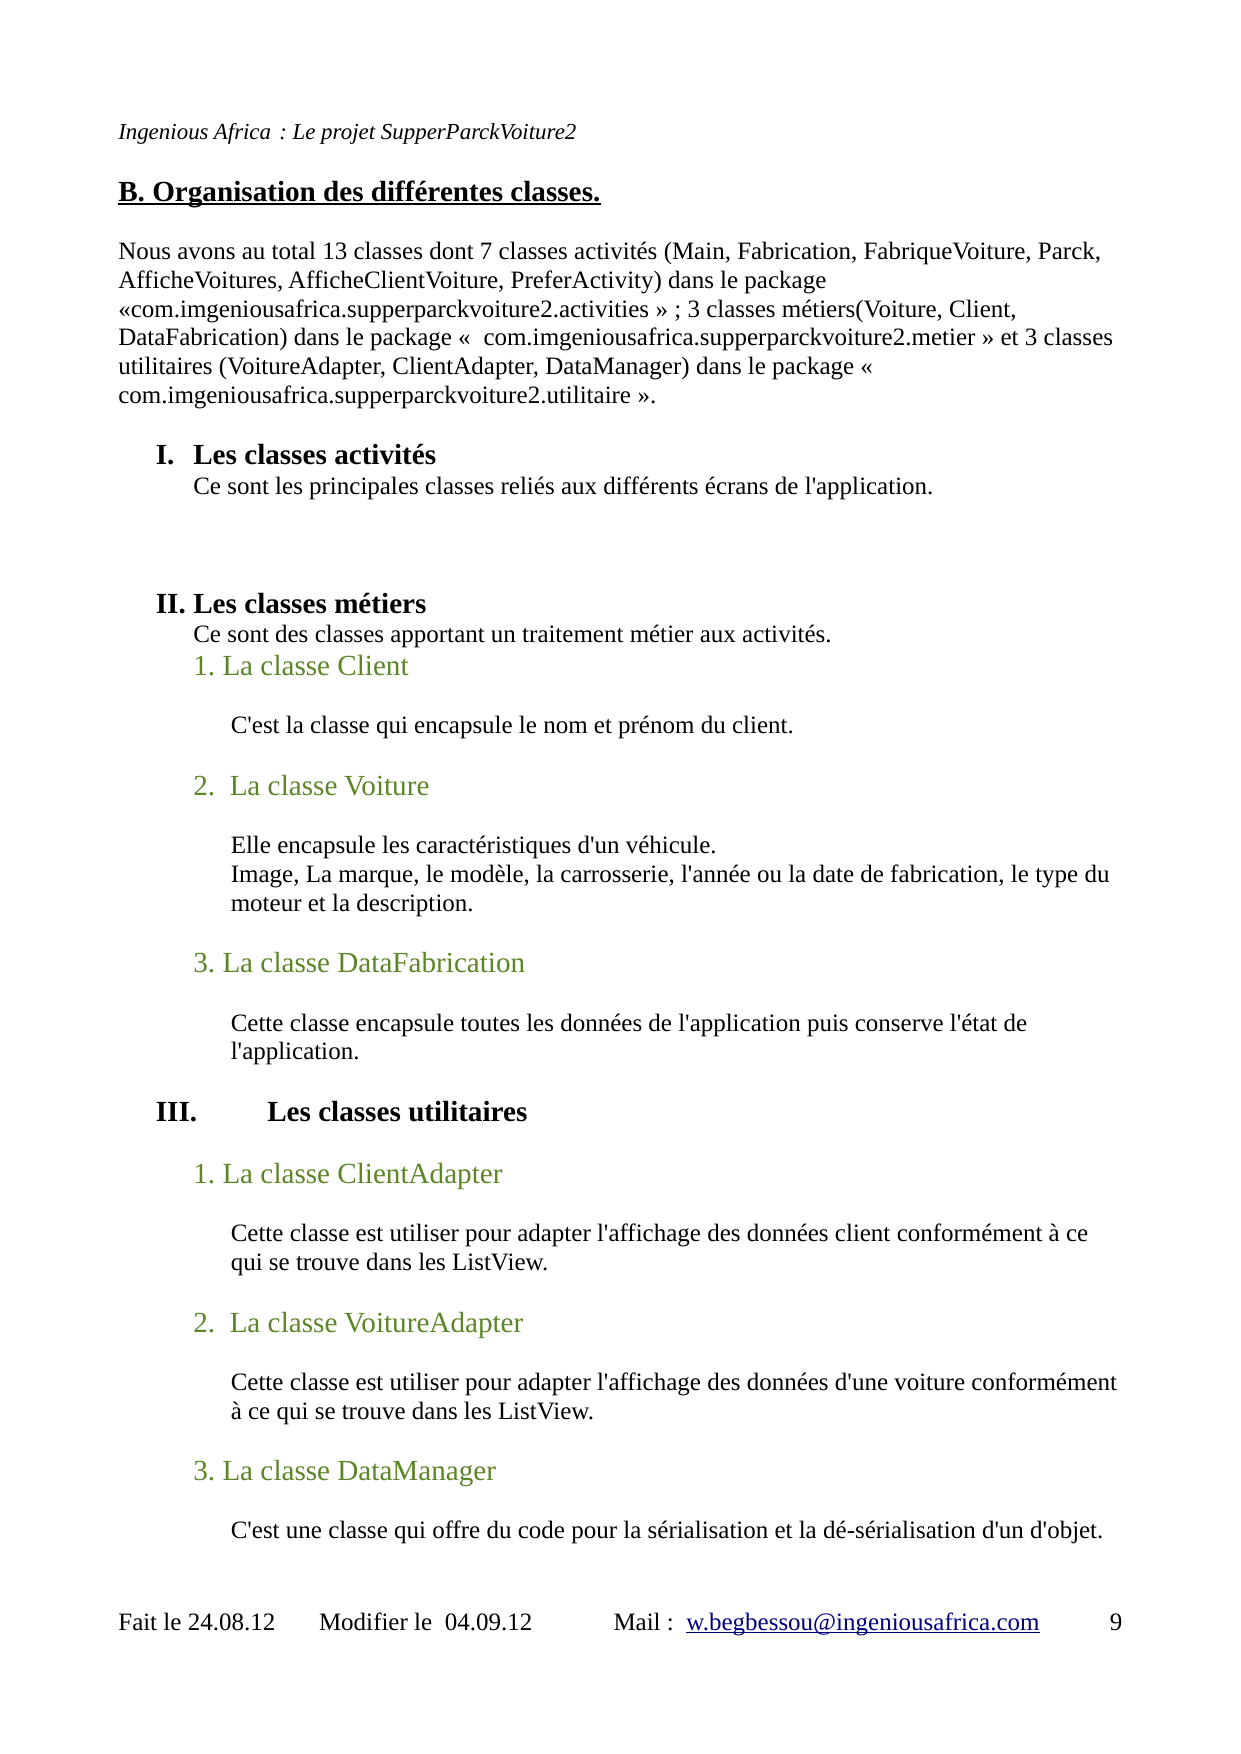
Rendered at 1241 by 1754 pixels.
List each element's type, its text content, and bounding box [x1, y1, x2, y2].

list Elle encapsule les caractéristiques d'un véhicule. [193, 830, 1122, 859]
text Nous avons au total 13 classes dont 7 classes activités (Main, Fabrication, FabriqueVoiture, Parck, AfficheVoitures, AfficheClientVoiture, PreferActivity) dans le package «com.imgeniousafrica.supperparckvoiture2.activities » ; 3 classes métiers(Voiture, Client, DataFabrication) dans le package « com.imgeniousafrica.supperparckvoiture2.metier » et 3 classes utilitaires (VoitureAdapter, ClientAdapter, DataManager) dans le package « com.imgeniousafrica.supperparckvoiture2.utilitaire ». [118, 236, 1122, 409]
list 1. La classe Client [156, 648, 1122, 682]
list 3. La classe DataManager [156, 1453, 1122, 1487]
list Les classes activités [156, 437, 1122, 471]
list Les classes métiers [156, 586, 1122, 619]
list Image, La marque, le modèle, la carrosserie, l'année ou la date de fabrication, le type du moteur et la description. [193, 859, 1122, 917]
list 1. La classe ClientAdapter [156, 1156, 1122, 1190]
list Cette classe encapsule toutes les données de l'application puis conserve l'état de l'application. [193, 1008, 1122, 1065]
list 2. La classe Voiture [156, 768, 1122, 802]
list 2. La classe VoitureAdapter [156, 1305, 1122, 1338]
text B. Organisation des différentes classes. [118, 174, 1122, 207]
list Cette classe est utiliser pour adapter l'affichage des données client conformément à ce qui se trouve dans les ListView. [193, 1218, 1122, 1276]
list 3. La classe DataFabrication [156, 945, 1122, 979]
list Ce sont des classes apportant un traitement métier aux activités. [156, 619, 1122, 648]
list Ce sont les principales classes reliés aux différents écrans de l'application. [156, 471, 1122, 500]
list Cette classe est utiliser pour adapter l'affichage des données d'une voiture conformément à ce qui se trouve dans les ListView. [193, 1367, 1122, 1424]
list C'est la classe qui encapsule le nom et prénom du client. [193, 711, 1122, 739]
list C'est une classe qui offre du code pour la sérialisation et la dé-sérialisation d'un d'objet. [193, 1516, 1122, 1544]
list Les classes utilitaires [156, 1094, 1122, 1127]
